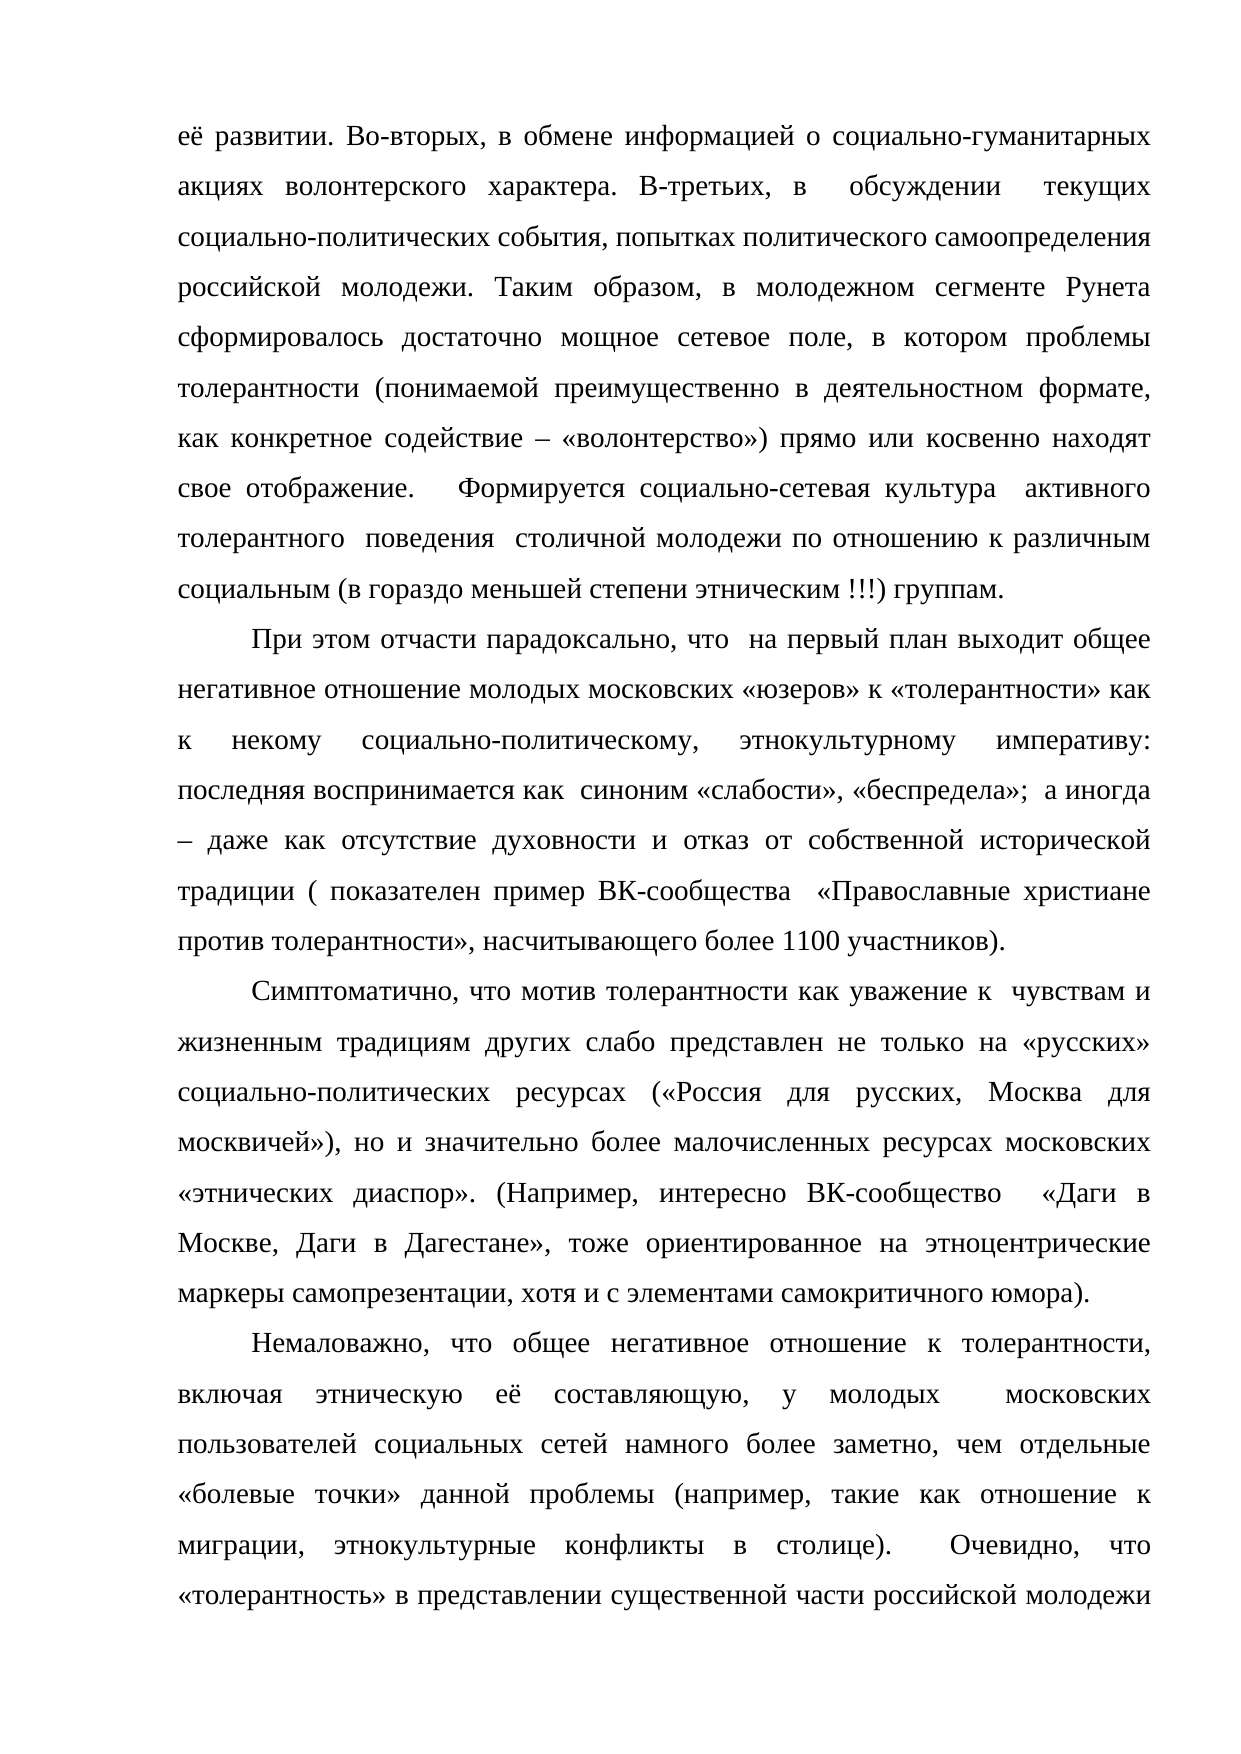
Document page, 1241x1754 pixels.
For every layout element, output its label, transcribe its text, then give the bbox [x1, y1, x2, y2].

text При этом отчасти парадоксально, что на первый план выходит общее негативное отношение молодых московских «юзеров» к «толерантности» как к некому социально-политическому, этнокультурному императиву: последняя воспринимается как синоним «слабости», «беспредела»; а иногда – даже как отсутствие духовности и отказ от собственной исторической традиции ( показателен пример ВК-сообщества «Православные христиане против толерантности», насчитывающего более 1100 участников). [177, 621, 1152, 957]
text её развитии. Во-вторых, в обмене информацией о социально-гуманитарных акциях волонтерского характера. В-третьих, в обсуждении текущих социально-политических события, попытках политического самоопределения российской молодежи. Таким образом, в молодежном сегменте Рунета сформировалось достаточно мощное сетевое поле, в котором проблемы толерантности (понимаемой преимущественно в деятельностном формате, как конкретное содействие – «волонтерство») прямо или косвенно находят свое отображение. Формируется социально-сетевая культура активного толерантного поведения столичной молодежи по отношению к различным социальным (в гораздо меньшей степени этническим !!!) группам. [177, 118, 1152, 604]
text Симптоматично, что мотив толерантности как уважение к чувствам и жизненным традициям других слабо представлен не только на «русских» социально-политических ресурсах («Россия для русских, Москва для москвичей»), но и значительно более малочисленных ресурсах московских «этнических диаспор». (Например, интересно ВК-сообщество «Даги в Москве, Даги в Дагестане», тоже ориентированное на этноцентрические маркеры самопрезентации, хотя и с элементами самокритичного юмора). [177, 973, 1152, 1309]
text Немаловажно, что общее негативное отношение к толерантности, включая этническую её составляющую, у молодых московских пользователей социальных сетей намного более заметно, чем отдельные «болевые точки» данной проблемы (например, такие как отношение к миграции, этнокультурные конфликты в столице). Очевидно, что «толерантность» в представлении существенной части российской молодежи [177, 1326, 1152, 1611]
